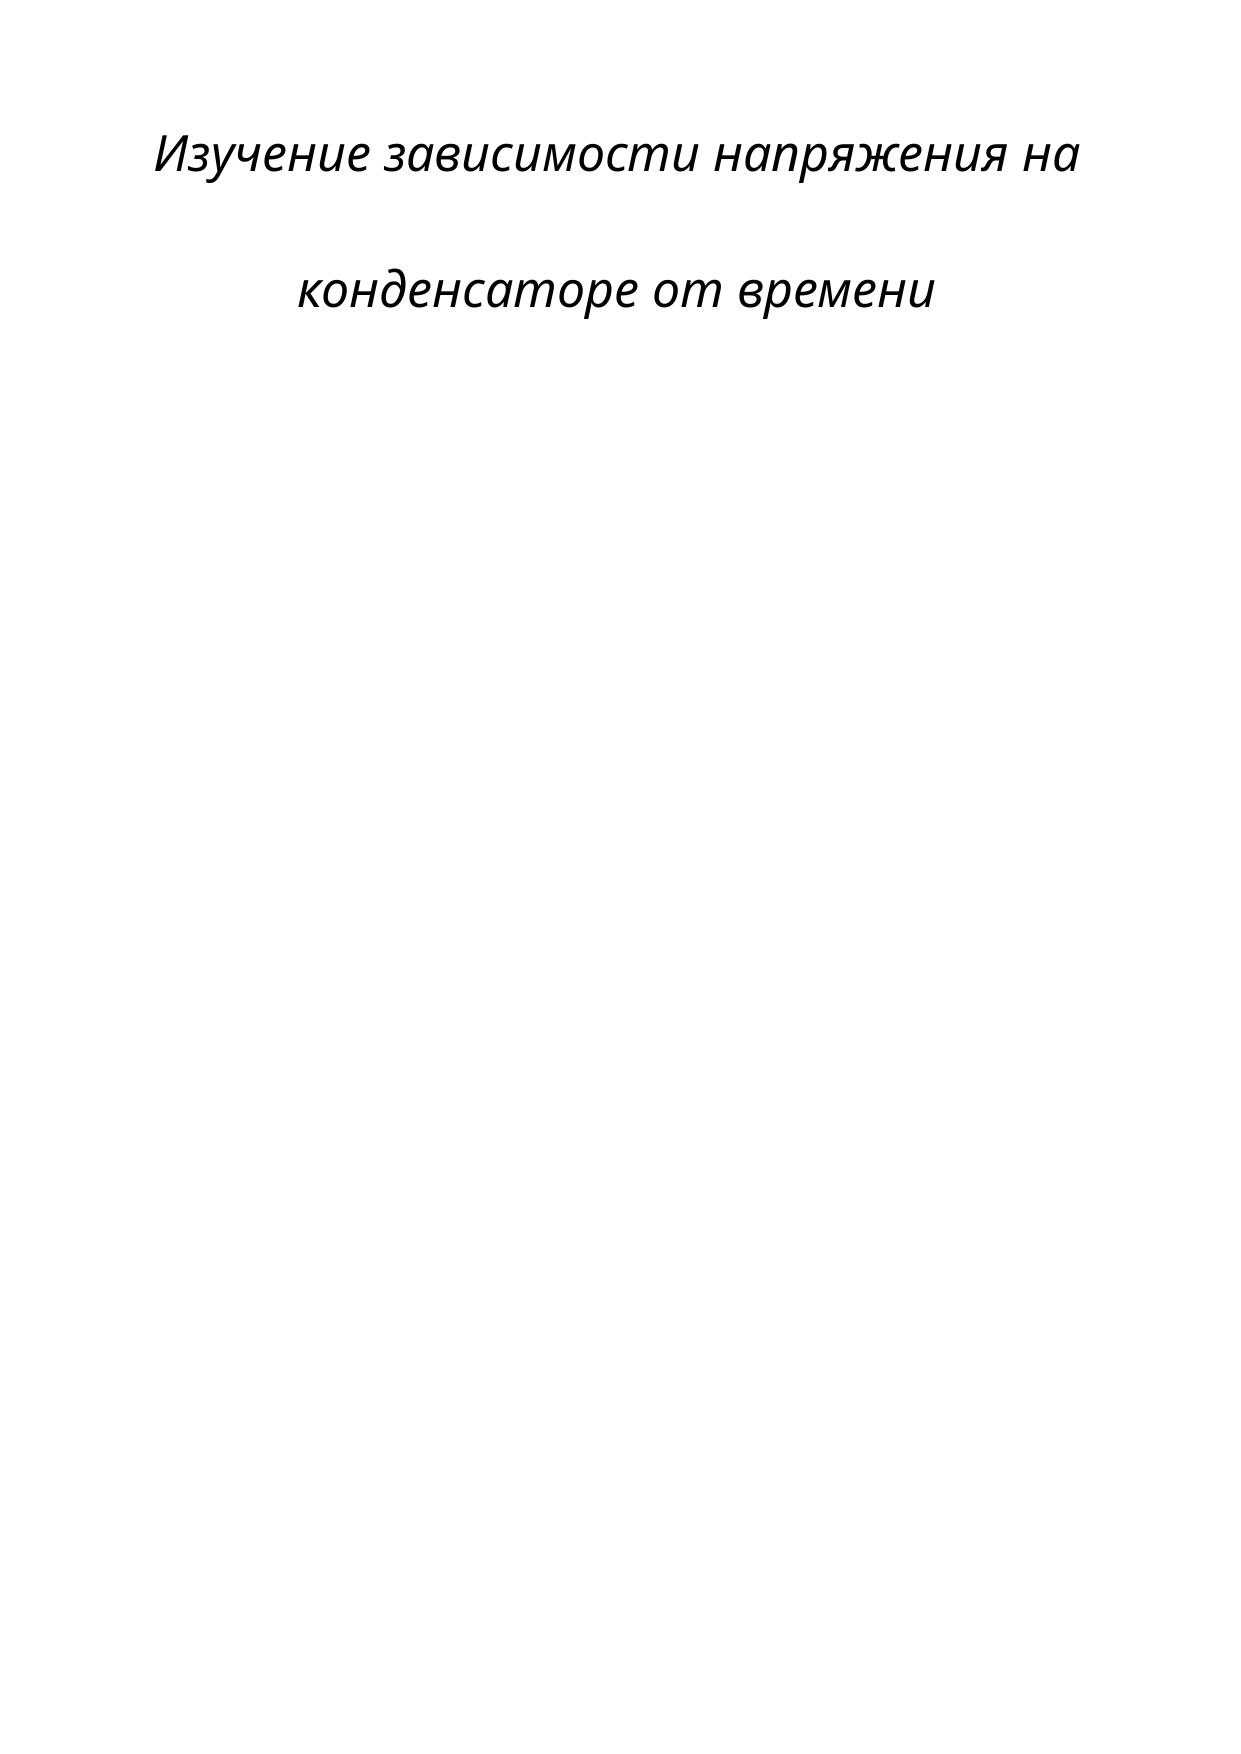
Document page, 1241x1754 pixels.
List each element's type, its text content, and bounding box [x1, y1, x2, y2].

text Изучение зависимости напряжения на конденсаторе от времени [118, 118, 1122, 322]
